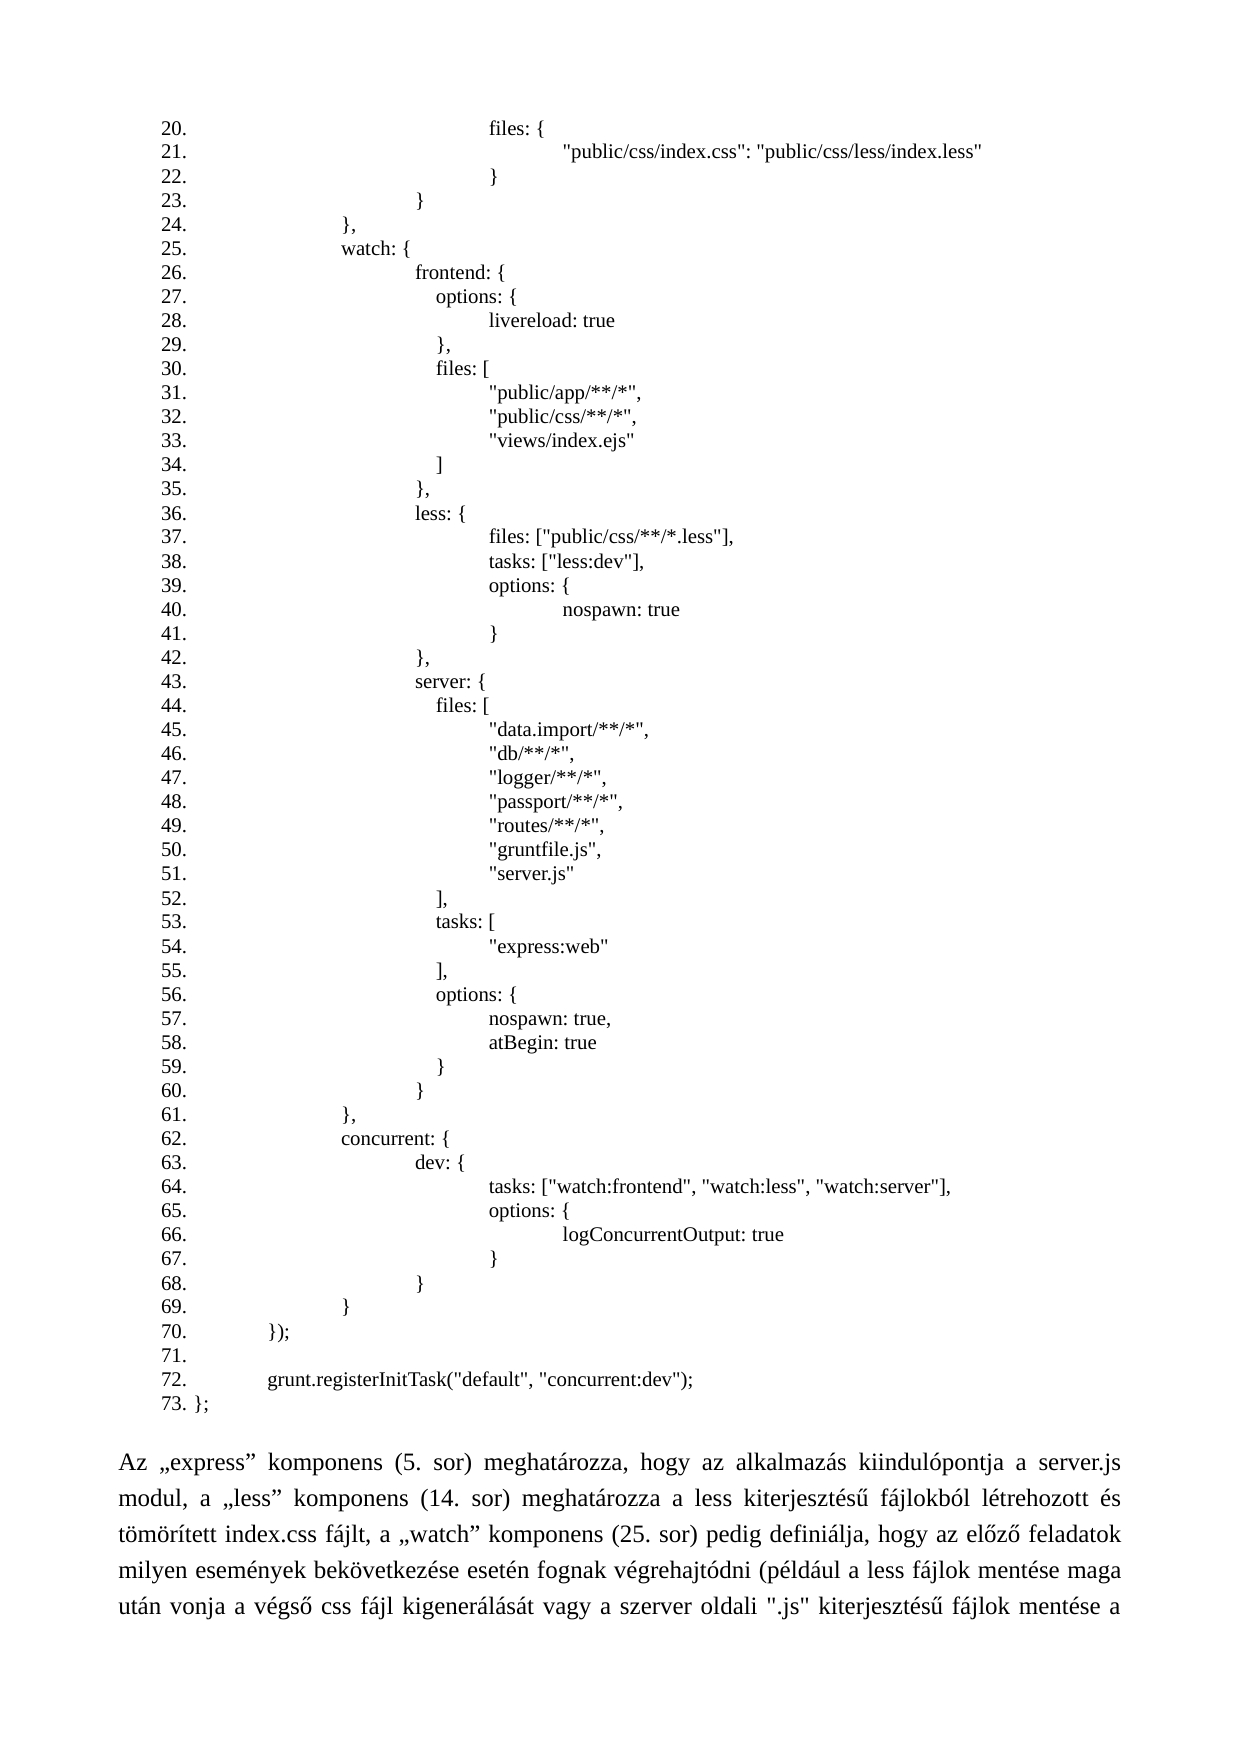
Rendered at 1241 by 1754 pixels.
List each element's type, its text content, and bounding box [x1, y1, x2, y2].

list tasks: ["less:dev"], [156, 551, 1122, 572]
list }, [156, 647, 1122, 668]
list dev: { [156, 1153, 1122, 1174]
list }, [156, 214, 1122, 235]
list livereload: true [156, 311, 1122, 332]
list "express:web" [156, 936, 1122, 957]
list "public/css/**/*", [156, 407, 1122, 428]
list "data.import/**/*", [156, 720, 1122, 741]
list }); [156, 1321, 1122, 1342]
list tasks: ["watch:frontend", "watch:less", "watch:server"], [156, 1177, 1122, 1198]
list }, [156, 335, 1122, 356]
text Az „express” komponens (5. sor) meghatározza, hogy az alkalmazás kiindulópontja a server.js modul, a „less” komponens (14. sor) meghatározza a less kiterjesztésű fájlokból létrehozott és tömörített index.css fájlt, a „watch” komponens (25. sor) pedig definiálja, hogy az előző feladatok milyen események bekövetkezése esetén fognak végrehajtódni (például a less fájlok mentése maga után vonja a végső css fájl kigenerálását vagy a szerver oldali ".js" kiterjesztésű fájlok mentése a [118, 1442, 1122, 1622]
list options: { [156, 575, 1122, 596]
list "public/app/**/*", [156, 383, 1122, 404]
list ], [156, 888, 1122, 909]
list }, [156, 1105, 1122, 1126]
list frontend: { [156, 262, 1122, 283]
list "public/css/index.css": "public/css/less/index.less" [156, 142, 1122, 163]
list "passport/**/*", [156, 792, 1122, 813]
list "gruntfile.js", [156, 840, 1122, 861]
list } [156, 1273, 1122, 1294]
list }; [156, 1393, 1122, 1414]
list ], [156, 960, 1122, 981]
list server: { [156, 672, 1122, 693]
list watch: { [156, 238, 1122, 259]
list files: [ [156, 359, 1122, 380]
list ] [156, 455, 1122, 476]
list } [156, 190, 1122, 211]
list tasks: [ [156, 912, 1122, 933]
list options: { [156, 287, 1122, 308]
list } [156, 1249, 1122, 1270]
list nospawn: true [156, 599, 1122, 620]
list }, [156, 479, 1122, 500]
list nospawn: true, [156, 1008, 1122, 1029]
list } [156, 1297, 1122, 1318]
list atBegin: true [156, 1032, 1122, 1053]
list } [156, 623, 1122, 644]
list files: [ [156, 696, 1122, 717]
list "logger/**/*", [156, 768, 1122, 789]
list files: ["public/css/**/*.less"], [156, 527, 1122, 548]
list options: { [156, 984, 1122, 1005]
list logConcurrentOutput: true [156, 1225, 1122, 1246]
list grunt.registerInitTask("default", "concurrent:dev"); [156, 1369, 1122, 1390]
list "views/index.ejs" [156, 431, 1122, 452]
list options: { [156, 1201, 1122, 1222]
list "server.js" [156, 864, 1122, 885]
list less: { [156, 503, 1122, 524]
list files: { [156, 118, 1122, 139]
list "routes/**/*", [156, 816, 1122, 837]
list } [156, 166, 1122, 187]
list "db/**/*", [156, 744, 1122, 765]
list } [156, 1057, 1122, 1078]
list } [156, 1081, 1122, 1102]
list concurrent: { [156, 1129, 1122, 1150]
